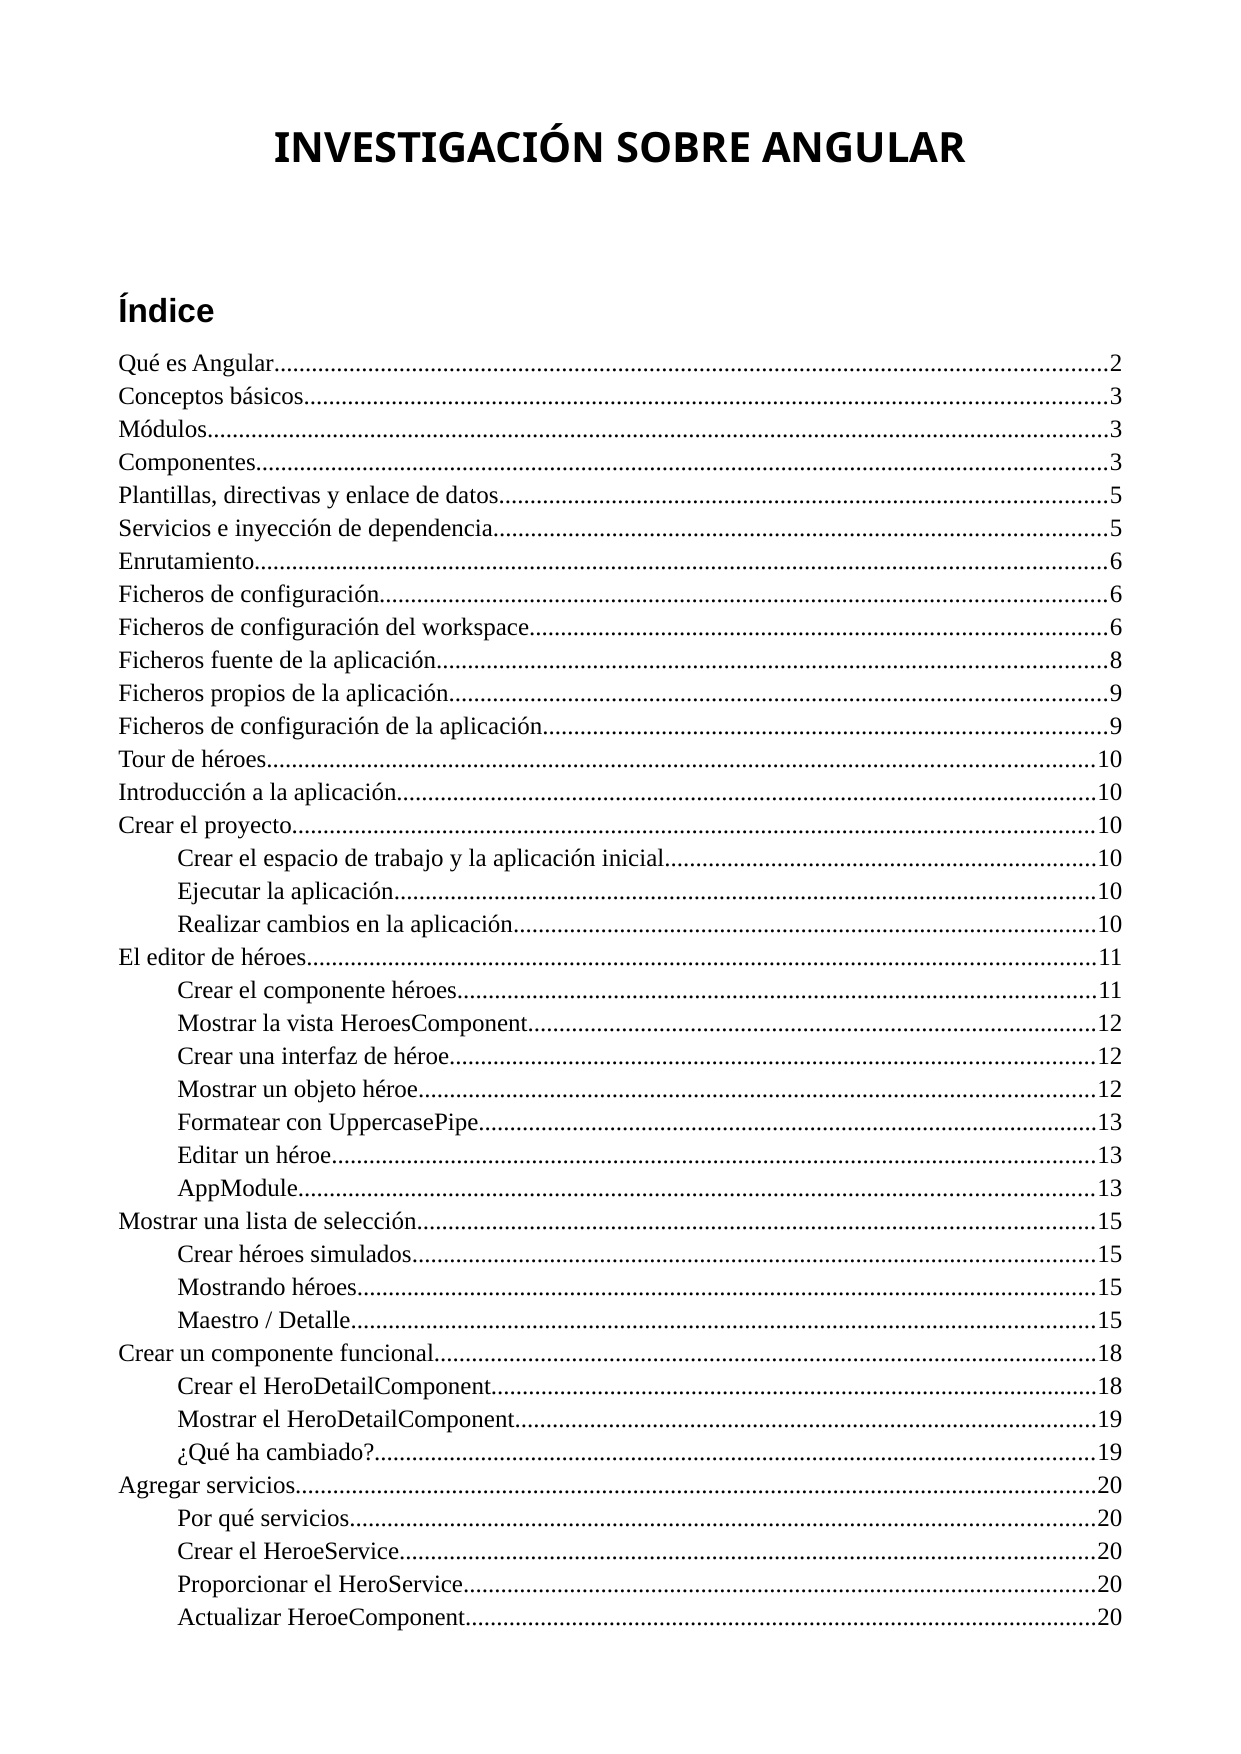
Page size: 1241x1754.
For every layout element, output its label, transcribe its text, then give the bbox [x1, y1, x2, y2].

subtitle Índice [118, 291, 1122, 329]
text Actualizar HeroeComponent 20 [177, 1602, 1122, 1631]
text Módulos 3 [118, 414, 1122, 442]
text Crear el proyecto 10 [118, 810, 1122, 839]
text Introducción a la aplicación 10 [118, 777, 1122, 806]
text Ficheros de configuración del workspace 6 [118, 612, 1122, 641]
text Enrutamiento 6 [118, 546, 1122, 574]
text El editor de héroes 11 [118, 942, 1122, 971]
text Maestro / Detalle 15 [177, 1305, 1122, 1334]
text Por qué servicios 20 [177, 1503, 1122, 1532]
text Ficheros de configuración de la aplicación 9 [118, 711, 1122, 740]
text Componentes 3 [118, 447, 1122, 476]
text Agregar servicios 20 [118, 1470, 1122, 1499]
text ¿Qué ha cambiado? 19 [177, 1437, 1122, 1466]
text Ficheros propios de la aplicación 9 [118, 678, 1122, 707]
text Crear el espacio de trabajo y la aplicación inicial 10 [177, 843, 1122, 872]
text Tour de héroes 10 [118, 744, 1122, 773]
text Mostrar un objeto héroe 12 [177, 1074, 1122, 1103]
text Crear el HeroeService 20 [177, 1536, 1122, 1565]
text Servicios e inyección de dependencia 5 [118, 513, 1122, 542]
text Editar un héroe 13 [177, 1140, 1122, 1169]
text Formatear con UppercasePipe 13 [177, 1107, 1122, 1136]
text Mostrar una lista de selección 15 [118, 1206, 1122, 1235]
text Mostrar la vista HeroesComponent 12 [177, 1008, 1122, 1037]
text INVESTIGACIÓN SOBRE ANGULAR [118, 118, 1122, 175]
text Proporcionar el HeroService 20 [177, 1569, 1122, 1598]
text Ejecutar la aplicación 10 [177, 876, 1122, 905]
text Mostrando héroes 15 [177, 1272, 1122, 1301]
text Plantillas, directivas y enlace de datos 5 [118, 480, 1122, 508]
text Realizar cambios en la aplicación 10 [177, 909, 1122, 938]
text AppModule 13 [177, 1173, 1122, 1202]
text Crear el HeroDetailComponent 18 [177, 1371, 1122, 1400]
text Crear héroes simulados 15 [177, 1239, 1122, 1268]
text Crear un componente funcional 18 [118, 1338, 1122, 1367]
text Crear el componente héroes 11 [177, 975, 1122, 1004]
text Conceptos básicos 3 [118, 381, 1122, 409]
text Ficheros fuente de la aplicación 8 [118, 645, 1122, 674]
text Crear una interfaz de héroe 12 [177, 1041, 1122, 1070]
text Ficheros de configuración 6 [118, 579, 1122, 608]
text Qué es Angular 2 [118, 348, 1122, 376]
text Mostrar el HeroDetailComponent 19 [177, 1404, 1122, 1433]
